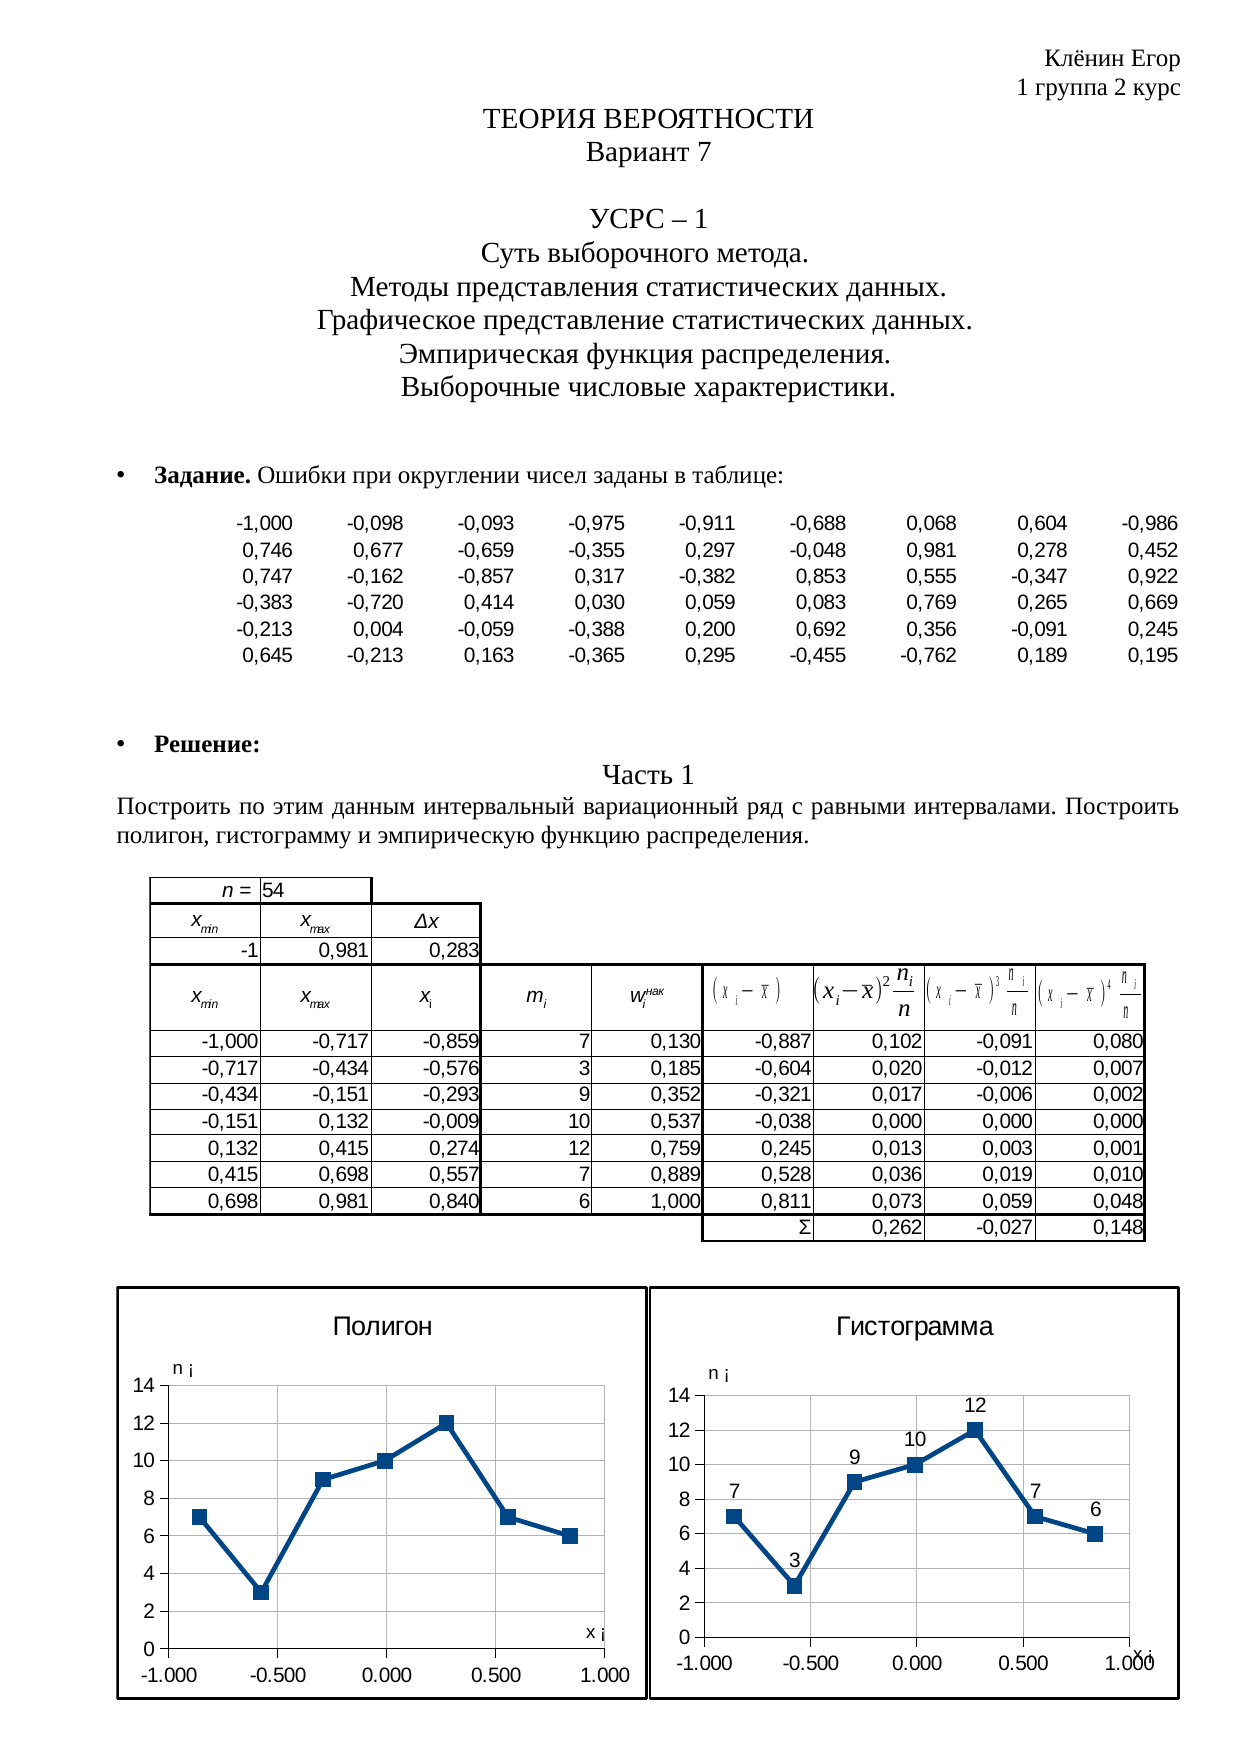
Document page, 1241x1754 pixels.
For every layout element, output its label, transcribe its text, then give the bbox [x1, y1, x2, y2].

text Выборочные числовые характеристики. [116, 369, 1181, 403]
text Клёнин Егор [116, 43, 1181, 72]
text Построить по этим данным интервальный вариационный ряд с равными интервалами. Построить полигон, гистограмму и эмпирическую функцию распределения. [116, 791, 1181, 848]
text УСРС – 1 Суть выборочного метода. [116, 202, 1181, 269]
text Эмпирическая функция распределения. [116, 336, 1181, 369]
text Вариант 7 [116, 134, 1181, 168]
list Решение: [116, 729, 1181, 757]
text ТЕОРИЯ ВЕРОЯТНОСТИ [116, 101, 1181, 134]
text Методы представления статистических данных. Графическое представление статистических данных. [116, 269, 1181, 336]
list Задание. Ошибки при округлении чисел заданы в таблице: [116, 460, 1181, 489]
text Часть 1 [116, 757, 1181, 791]
text 1 группа 2 курс [116, 72, 1181, 101]
